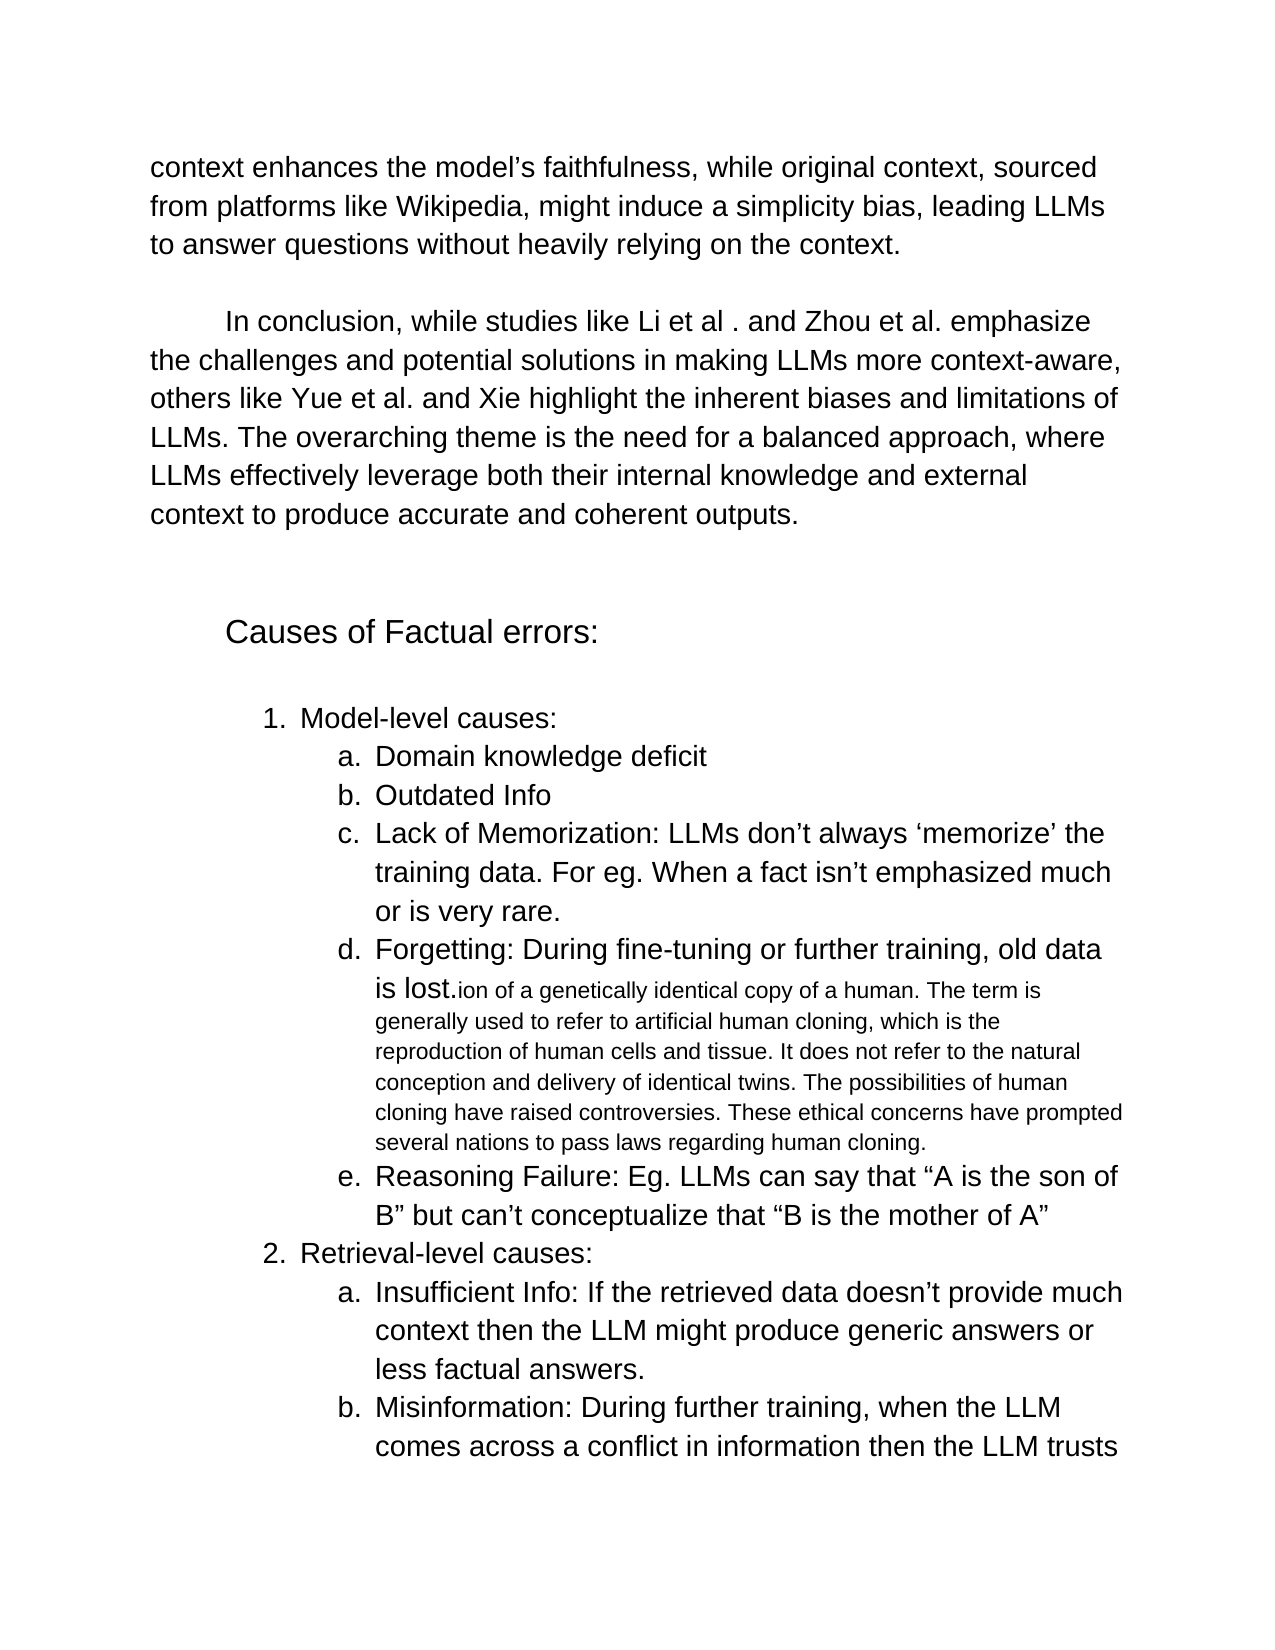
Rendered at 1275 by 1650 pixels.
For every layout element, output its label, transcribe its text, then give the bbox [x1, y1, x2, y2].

list Model-level causes: [262, 701, 1125, 734]
list Insufficient Info: If the retrieved data doesn’t provide much context then the LLM might produce generic answers or less factual answers. [337, 1275, 1125, 1385]
text Causes of Factual errors: [150, 612, 1125, 651]
list Forgetting: During fine-tuning or further training, old data is lost.ion of a genetically identical copy of a human. The term is generally used to refer to artificial human cloning, which is the reproduction of human cells and tissue. It does not refer to the natural conception and delivery of identical twins. The possibilities of human cloning have raised controversies. These ethical concerns have prompted several nations to pass laws regarding human cloning. [337, 932, 1125, 1155]
list Reasoning Failure: Eg. LLMs can say that “A is the son of B” but can’t conceptualize that “B is the mother of A” [337, 1159, 1125, 1231]
list Outdated Info [337, 778, 1125, 811]
text context enhances the model’s faithfulness, while original context, sourced from platforms like Wikipedia, might induce a simplicity bias, leading LLMs to answer questions without heavily relying on the context. [150, 150, 1125, 261]
list Retrieval-level causes: [262, 1236, 1125, 1270]
list Domain knowledge deficit [337, 739, 1125, 773]
list Misinformation: During further training, when the LLM comes across a conflict in information then the LLM trusts [337, 1390, 1125, 1462]
list Lack of Memorization: LLMs don’t always ‘memorize’ the training data. For eg. When a fact isn’t emphasized much or is very rare. [337, 816, 1125, 927]
text In conclusion, while studies like Li et al . and Zhou et al. emphasize the challenges and potential solutions in making LLMs more context-aware, others like Yue et al. and Xie highlight the inherent biases and limitations of LLMs. The overarching theme is the need for a balanced approach, where LLMs effectively leverage both their internal knowledge and external context to produce accurate and coherent outputs. [150, 304, 1125, 530]
